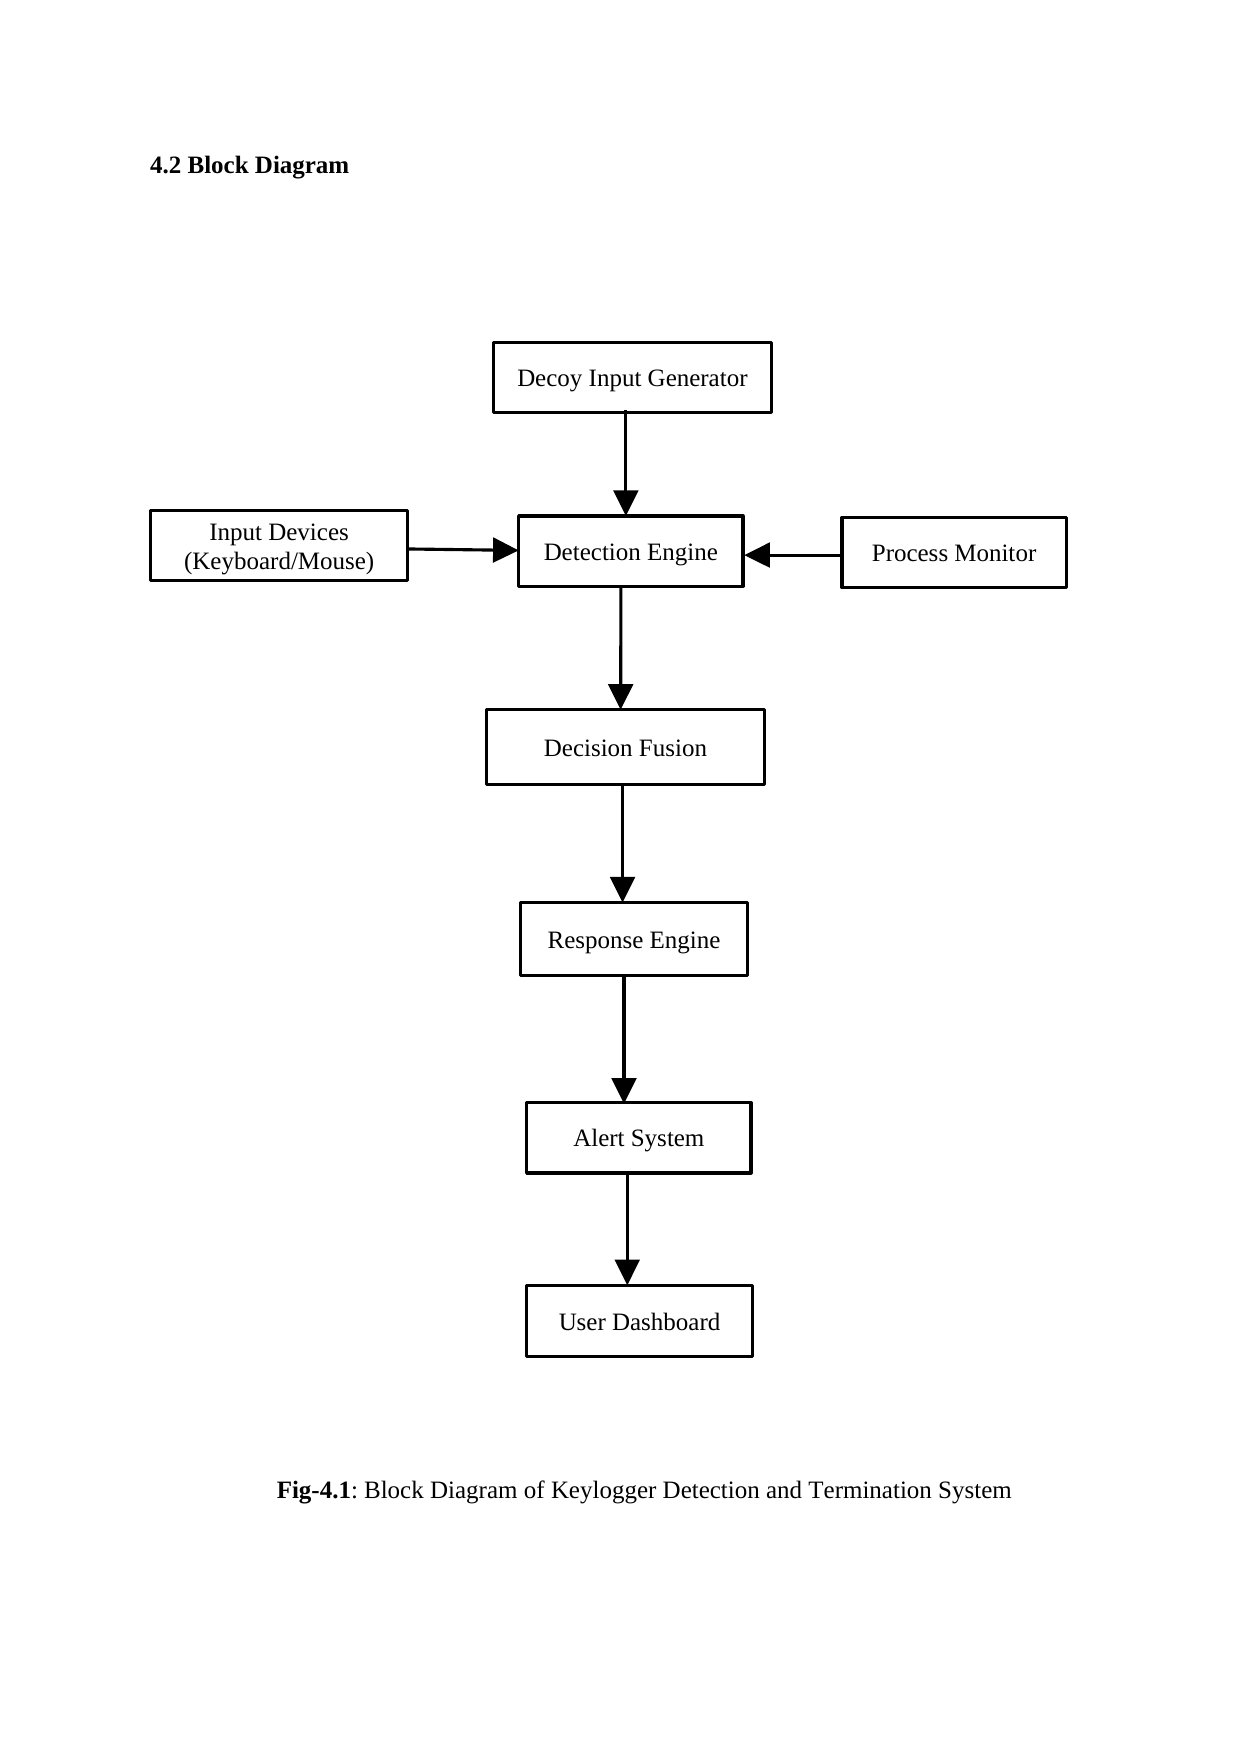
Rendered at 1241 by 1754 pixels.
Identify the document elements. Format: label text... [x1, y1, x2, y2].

text 4.2 Block Diagram [150, 150, 1091, 179]
